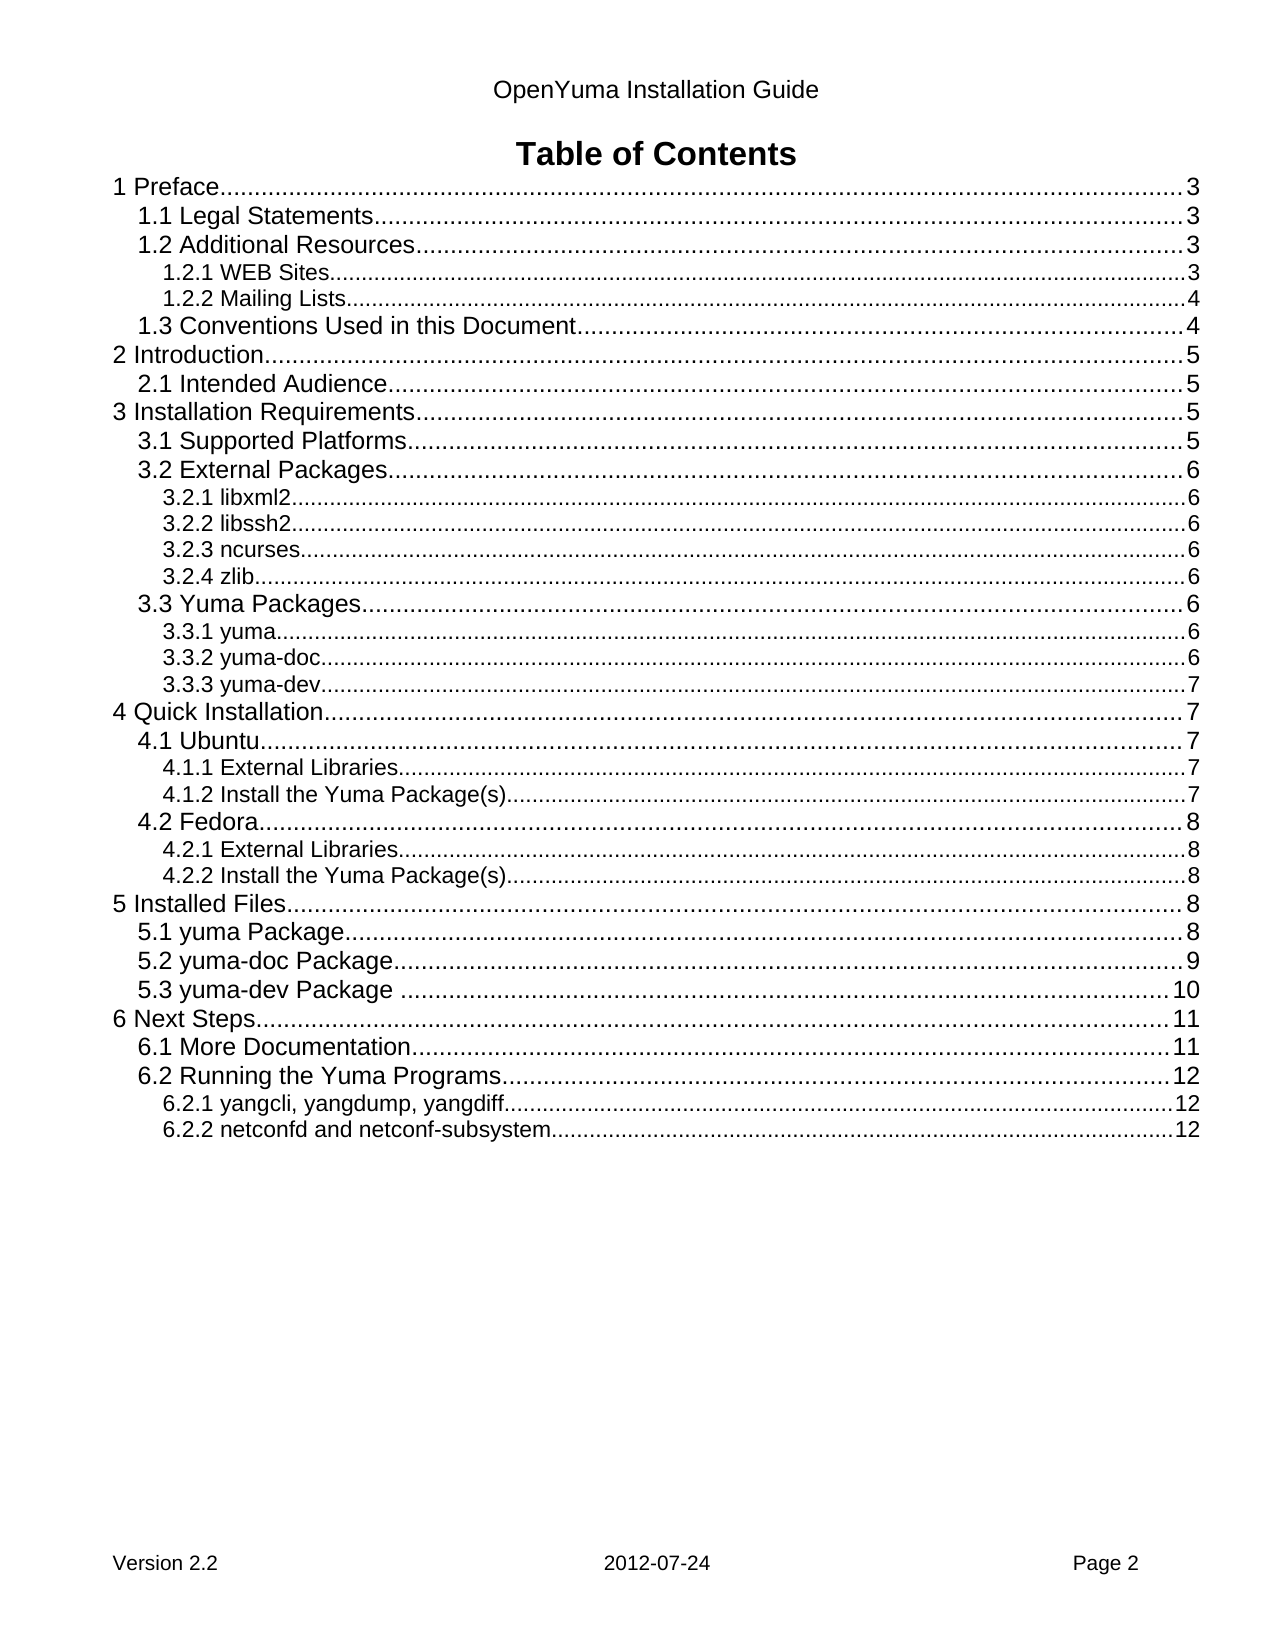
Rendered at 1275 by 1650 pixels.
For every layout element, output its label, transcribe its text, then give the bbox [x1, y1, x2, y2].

text 4.1.2 Install the Yuma Package(s) 7 [162, 781, 1200, 807]
text 4.1 Ubuntu 7 [137, 726, 1200, 754]
text 6.2 Running the Yuma Programs 12 [137, 1061, 1200, 1090]
text 3.2 External Packages 6 [137, 455, 1200, 484]
text 1.2.2 Mailing Lists 4 [162, 285, 1200, 311]
text 3.2.4 zlib 6 [162, 563, 1200, 589]
text 3.3.3 yuma-dev 7 [162, 671, 1200, 697]
text 5.3 yuma-dev Package 10 [137, 975, 1200, 1003]
text 4.1.1 External Libraries 7 [162, 754, 1200, 781]
text 1.2.1 WEB Sites 3 [162, 258, 1200, 285]
text 1.3 Conventions Used in this Document 4 [137, 311, 1200, 340]
text 4.2.1 External Libraries 8 [162, 836, 1200, 862]
text 4.2.2 Install the Yuma Package(s) 8 [162, 862, 1200, 888]
text 6.2.2 netconfd and netconf-subsystem 12 [162, 1116, 1200, 1142]
text 2.1 Intended Audience 5 [137, 369, 1200, 397]
text 3.3 Yuma Packages 6 [137, 589, 1200, 618]
text 6.2.1 yangcli, yangdump, yangdiff 12 [162, 1090, 1200, 1116]
text 1 Preface 3 [112, 172, 1200, 201]
text 3.2.3 ncurses 6 [162, 536, 1200, 563]
text 1.2 Additional Resources 3 [137, 230, 1200, 258]
text 6.1 More Documentation 11 [137, 1032, 1200, 1061]
text 3.3.2 yuma-doc 6 [162, 644, 1200, 671]
subtitle Table of Contents [112, 134, 1200, 172]
text 5.1 yuma Package 8 [137, 917, 1200, 946]
text 4 Quick Installation 7 [112, 697, 1200, 726]
text 1.1 Legal Statements 3 [137, 201, 1200, 230]
text 3 Installation Requirements 5 [112, 397, 1200, 426]
text 6 Next Steps 11 [112, 1003, 1200, 1032]
text 3.1 Supported Platforms 5 [137, 426, 1200, 455]
text 3.3.1 yuma 6 [162, 618, 1200, 644]
text 3.2.1 libxml2 6 [162, 484, 1200, 510]
text 5 Installed Files 8 [112, 888, 1200, 917]
text 2 Introduction 5 [112, 340, 1200, 369]
text 5.2 yuma-doc Package 9 [137, 946, 1200, 975]
text 4.2 Fedora 8 [137, 807, 1200, 836]
text 3.2.2 libssh2 6 [162, 510, 1200, 536]
